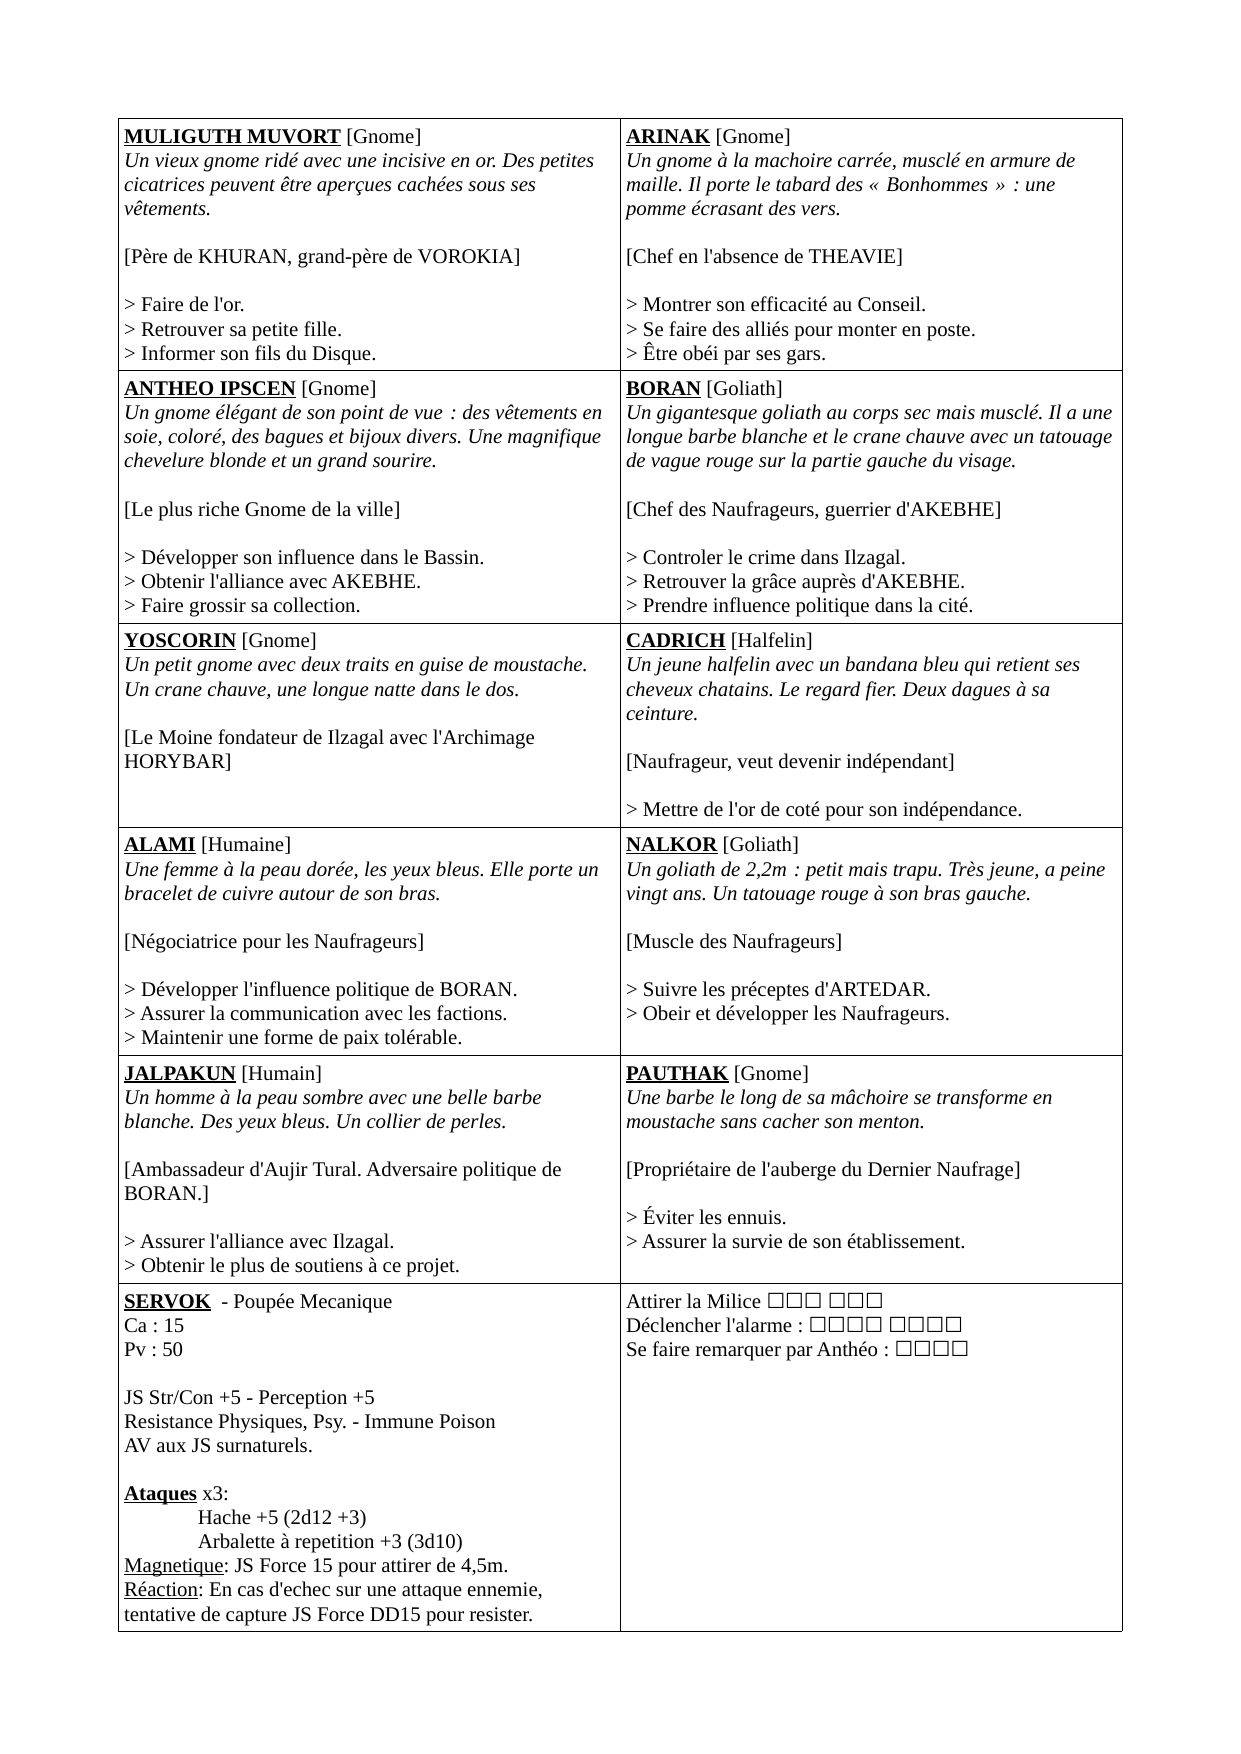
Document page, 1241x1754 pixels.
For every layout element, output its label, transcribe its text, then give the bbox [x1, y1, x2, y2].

table_cell ANTHEO IPSCEN [Gnome] Un gnome élégant de son point de vue : des vêtements en soie, coloré, des bagues et bijoux divers. Une magnifique chevelure blonde et un grand sourire. [Le plus riche Gnome de la ville] > Développer son influence dans le Bassin. > Obtenir l'alliance avec AKEBHE. > Faire grossir sa collection. [119, 371, 620, 622]
table_header MULIGUTH MUVORT [Gnome] Un vieux gnome ridé avec une incisive en or. Des petites cicatrices peuvent être aperçues cachées sous ses vêtements. [Père de KHURAN, grand-père de VOROKIA] > Faire de l'or. > Retrouver sa petite fille. > Informer son fils du Disque. [119, 119, 620, 370]
table_cell BORAN [Goliath] Un gigantesque goliath au corps sec mais musclé. Il a une longue barbe blanche et le crane chauve avec un tatouage de vague rouge sur la partie gauche du visage. [Chef des Naufrageurs, guerrier d'AKEBHE] > Controler le crime dans Ilzagal. > Retrouver la grâce auprès d'AKEBHE. > Prendre influence politique dans la cité. [621, 371, 1122, 622]
table_cell ALAMI [Humaine] Une femme à la peau dorée, les yeux bleus. Elle porte un bracelet de cuivre autour de son bras. [Négociatrice pour les Naufrageurs] > Développer l'influence politique de BORAN. > Assurer la communication avec les factions. > Maintenir une forme de paix tolérable. [119, 828, 620, 1055]
table_header ARINAK [Gnome] Un gnome à la machoire carrée, musclé en armure de maille. Il porte le tabard des « Bonhommes » : une pomme écrasant des vers. [Chef en l'absence de THEAVIE] > Montrer son efficacité au Conseil. > Se faire des alliés pour monter en poste. > Être obéi par ses gars. [621, 119, 1122, 370]
table_cell YOSCORIN [Gnome] Un petit gnome avec deux traits en guise de moustache. Un crane chauve, une longue natte dans le dos. [Le Moine fondateur de Ilzagal avec l'Archimage HORYBAR] [119, 624, 620, 827]
table_cell JALPAKUN [Humain] Un homme à la peau sombre avec une belle barbe blanche. Des yeux bleus. Un collier de perles. [Ambassadeur d'Aujir Tural. Adversaire politique de BORAN.] > Assurer l'alliance avec Ilzagal. > Obtenir le plus de soutiens à ce projet. [119, 1056, 620, 1283]
table_cell SERVOK - Poupée Mecanique Ca : 15 Pv : 50 JS Str/Con +5 - Perception +5 Resistance Physiques, Psy. - Immune Poison AV aux JS surnaturels. Ataques x3: Hache +5 (2d12 +3) Arbalette à repetition +3 (3d10) Magnetique: JS Force 15 pour attirer de 4,5m. Réaction: En cas d'echec sur une attaque ennemie, tentative de capture JS Force DD15 pour resister. [119, 1284, 620, 1631]
table_cell CADRICH [Halfelin] Un jeune halfelin avec un bandana bleu qui retient ses cheveux chatains. Le regard fier. Deux dagues à sa ceinture. [Naufrageur, veut devenir indépendant] > Mettre de l'or de coté pour son indépendance. [621, 624, 1122, 827]
table_cell PAUTHAK [Gnome] Une barbe le long de sa mâchoire se transforme en moustache sans cacher son menton. [Propriétaire de l'auberge du Dernier Naufrage] > Éviter les ennuis. > Assurer la survie de son établissement. [621, 1056, 1122, 1283]
table_cell Attirer la Milice ☐☐☐ ☐☐☐ Déclencher l'alarme : ☐☐☐☐ ☐☐☐☐ Se faire remarquer par Anthéo : ☐☐☐☐ [621, 1284, 1122, 1631]
table_cell NALKOR [Goliath] Un goliath de 2,2m : petit mais trapu. Très jeune, a peine vingt ans. Un tatouage rouge à son bras gauche. [Muscle des Naufrageurs] > Suivre les préceptes d'ARTEDAR. > Obeir et développer les Naufrageurs. [621, 828, 1122, 1055]
